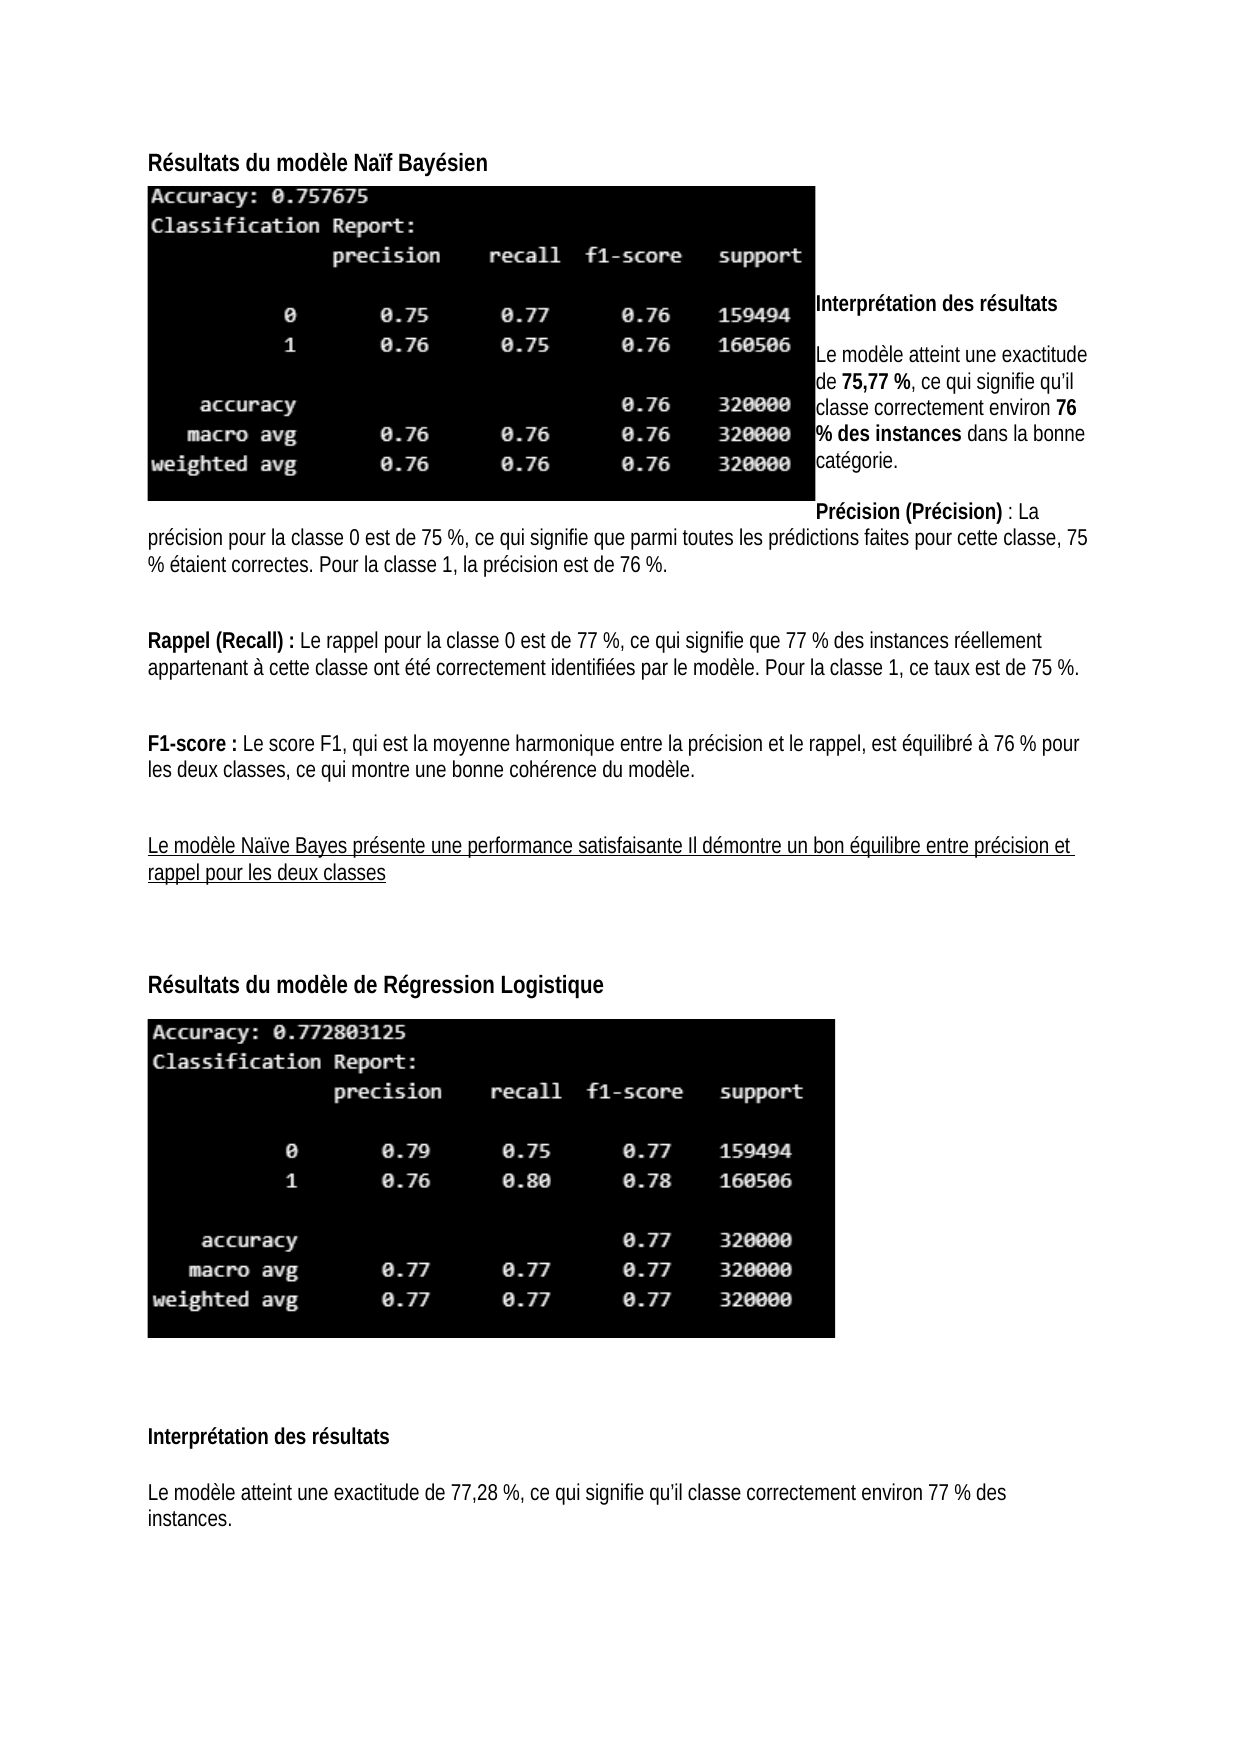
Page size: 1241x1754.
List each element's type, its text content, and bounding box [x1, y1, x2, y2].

text Interprétation des résultats [816, 290, 1093, 316]
subtitle Résultats du modèle Naïf Bayésien [148, 148, 1093, 176]
subtitle Interprétation des résultats [148, 1423, 1093, 1449]
text Le modèle atteint une exactitude de 75,77 %, ce qui signifie qu’il classe correctement environ 76 % des instances dans la bonne catégorie. [816, 341, 1093, 473]
text Précision (Précision) : La précision pour la classe 0 est de 75 %, ce qui signifie que parmi toutes les prédictions faites pour cette classe, 75 % étaient correctes. Pour la classe 1, la précision est de 76 %. [148, 498, 1093, 577]
subtitle Résultats du modèle de Régression Logistique [148, 970, 1093, 999]
text Le modèle atteint une exactitude de 77,28 %, ce qui signifie qu’il classe correctement environ 77 % des instances. [148, 1478, 1093, 1531]
text Le modèle Naïve Bayes présente une performance satisfaisante Il démontre un bon équilibre entre précision et rappel pour les deux classes [148, 832, 1093, 885]
text Rappel (Recall) : Le rappel pour la classe 0 est de 77 %, ce qui signifie que 77 % des instances réellement appartenant à cette classe ont été correctement identifiées par le modèle. Pour la classe 1, ce taux est de 75 %. [148, 627, 1093, 680]
text F1-score : Le score F1, qui est la moyenne harmonique entre la précision et le rappel, est équilibré à 76 % pour les deux classes, ce qui montre une bonne cohérence du modèle. [148, 730, 1093, 782]
